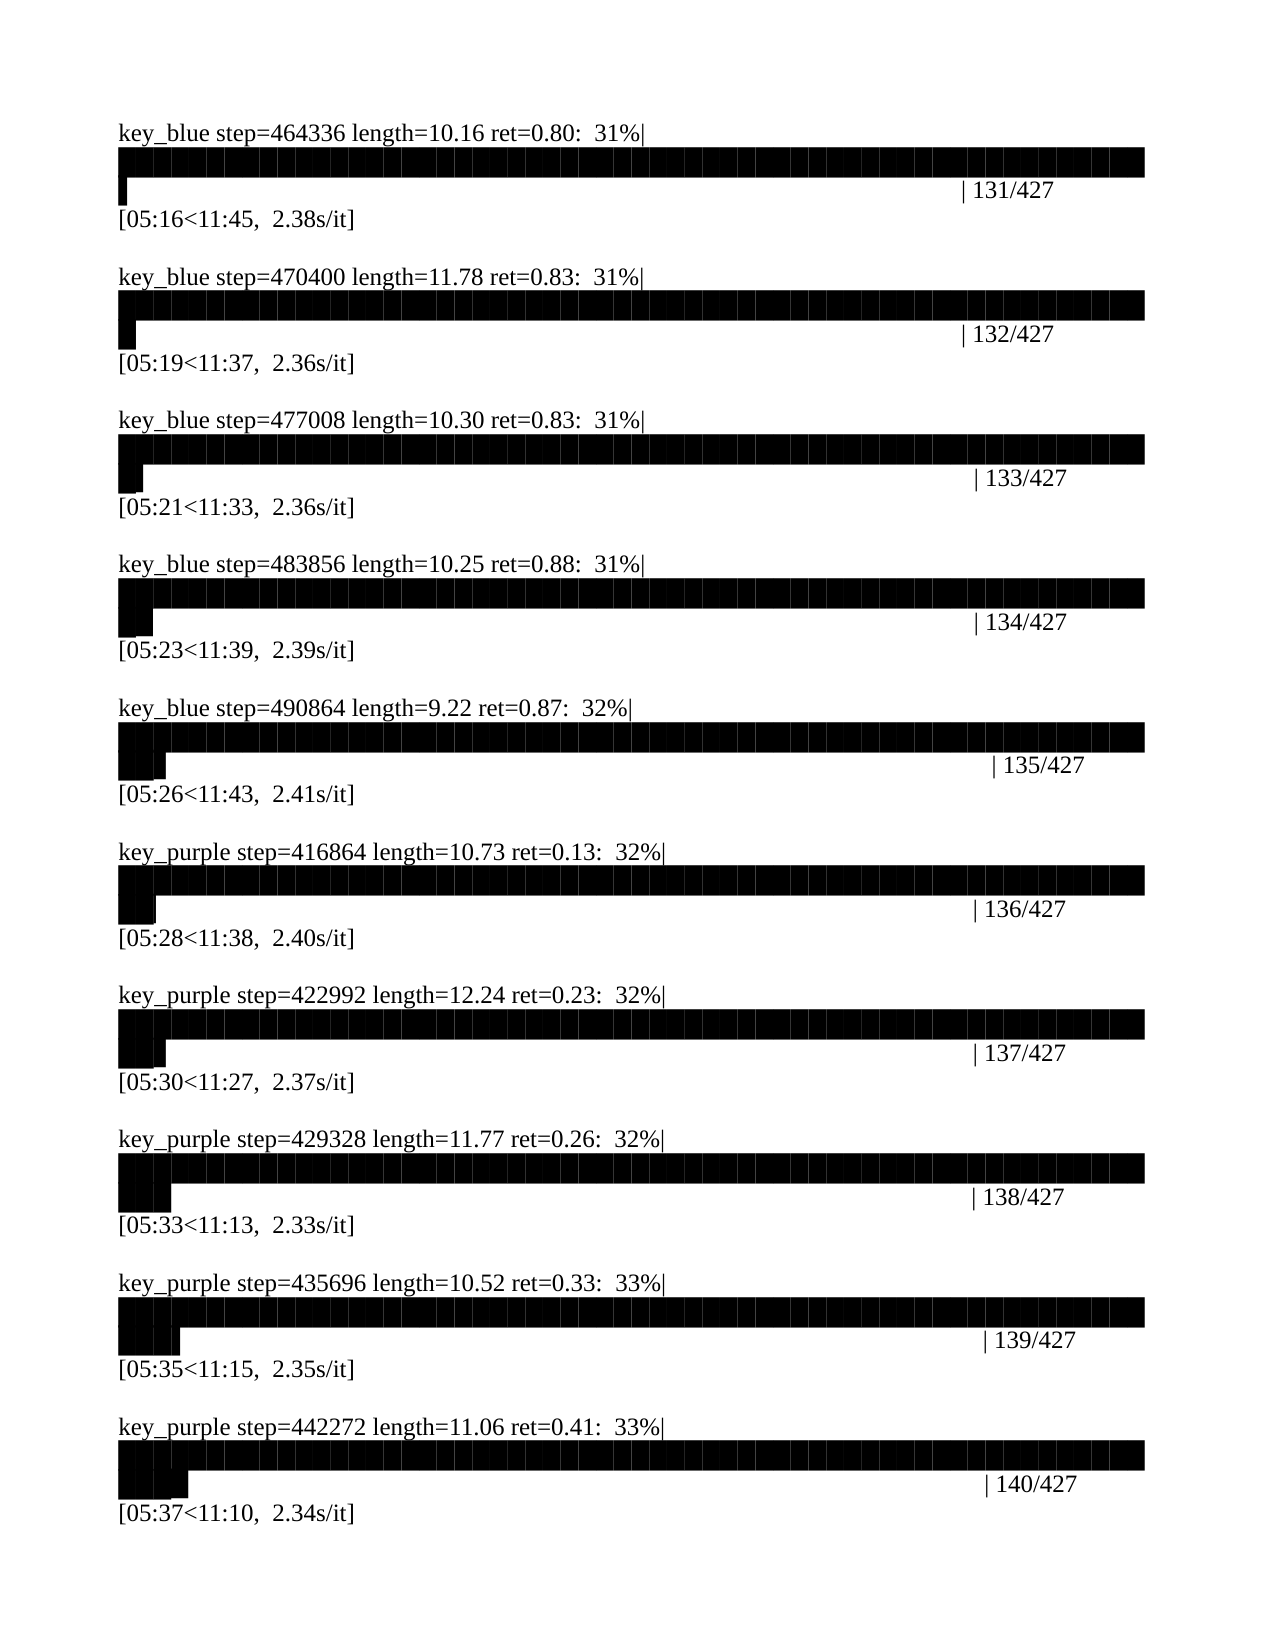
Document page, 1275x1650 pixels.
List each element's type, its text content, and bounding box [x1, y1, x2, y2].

text key_purple step=442272 length=11.06 ret=0.41: 33%|█████████████████████████████████████████████████████████████▉ | 140/427 [05:37<11:10, 2.34s/it] [118, 1412, 1157, 1527]
text key_purple step=422992 length=12.24 ret=0.23: 32%|████████████████████████████████████████████████████████████▋ | 137/427 [05:30<11:27, 2.37s/it] [118, 981, 1157, 1096]
text key_blue step=483856 length=10.25 ret=0.88: 31%|███████████████████████████████████████████████████████████▉ | 134/427 [05:23<11:39, 2.39s/it] [118, 549, 1157, 664]
text key_blue step=464336 length=10.16 ret=0.80: 31%|██████████████████████████████████████████████████████████▌ | 131/427 [05:16<11:45, 2.38s/it] [118, 118, 1157, 233]
text key_purple step=429328 length=11.77 ret=0.26: 32%|█████████████████████████████████████████████████████████████ | 138/427 [05:33<11:13, 2.33s/it] [118, 1124, 1157, 1239]
text key_blue step=490864 length=9.22 ret=0.87: 32%|████████████████████████████████████████████████████████████▋ | 135/427 [05:26<11:43, 2.41s/it] [118, 693, 1157, 808]
text key_blue step=470400 length=11.78 ret=0.83: 31%|███████████████████████████████████████████████████████████ | 132/427 [05:19<11:37, 2.36s/it] [118, 262, 1157, 377]
text key_purple step=435696 length=10.52 ret=0.33: 33%|█████████████████████████████████████████████████████████████▌ | 139/427 [05:35<11:15, 2.35s/it] [118, 1268, 1157, 1383]
text key_purple step=416864 length=10.73 ret=0.13: 32%|████████████████████████████████████████████████████████████▏ | 136/427 [05:28<11:38, 2.40s/it] [118, 837, 1157, 952]
text key_blue step=477008 length=10.30 ret=0.83: 31%|███████████████████████████████████████████████████████████▍ | 133/427 [05:21<11:33, 2.36s/it] [118, 406, 1157, 521]
